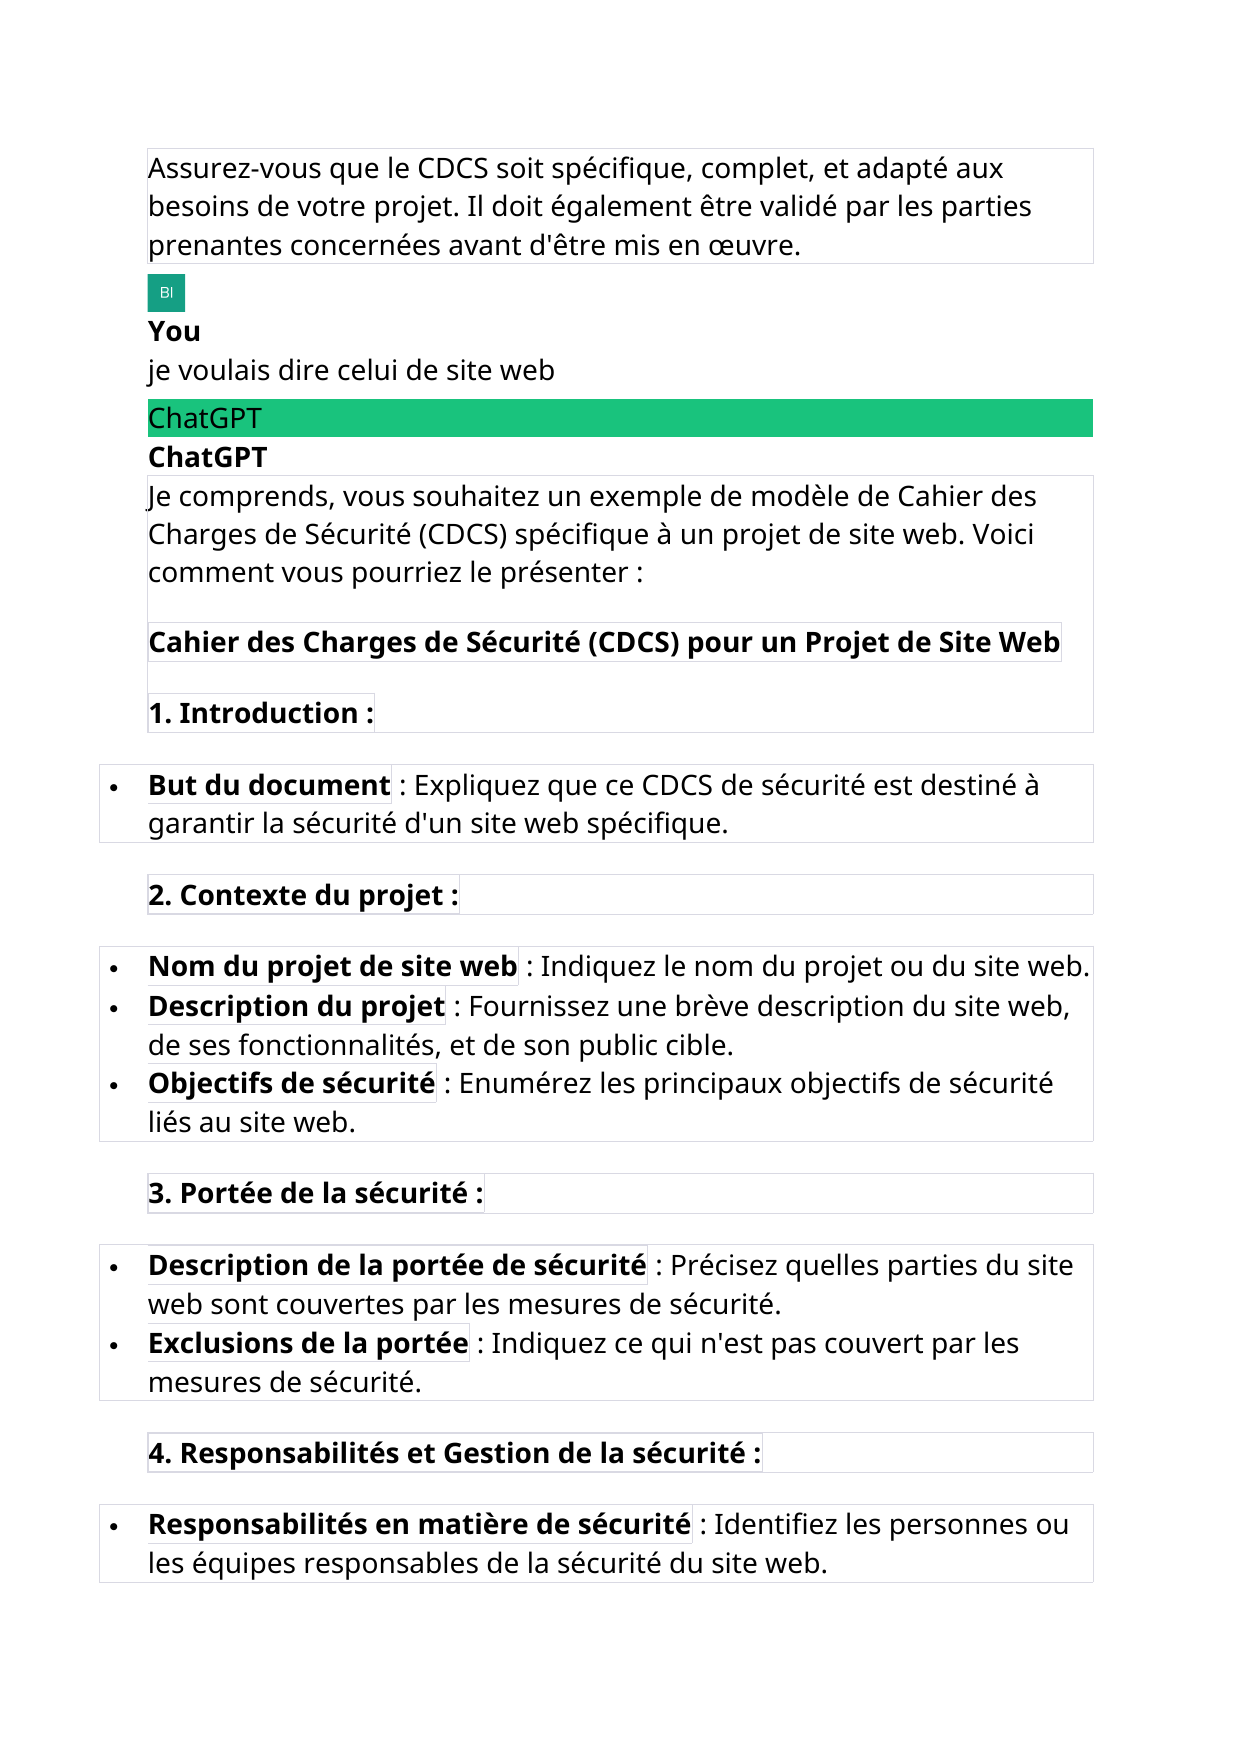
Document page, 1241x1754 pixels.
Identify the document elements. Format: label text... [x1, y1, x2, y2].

text Assurez-vous que le CDCS soit spécifique, complet, et adapté aux besoins de votre projet. Il doit également être validé par les parties prenantes concernées avant d'être mis en œuvre. [148, 149, 1093, 263]
text [763, 1433, 1093, 1472]
text Je comprends, vous souhaitez un exemple de modèle de Cahier des Charges de Sécurité (CDCS) spécifique à un projet de site web. Voici comment vous pourriez le présenter : [148, 476, 1093, 591]
text 3. Portée de la sécurité : [149, 1174, 484, 1212]
text [460, 875, 1093, 914]
list Responsabilités en matière de sécurité : Identifiez les personnes ou les équipes responsables de la sécurité du site web. [100, 1505, 1093, 1582]
list : Indiquez le nom du projet ou du site web. [519, 947, 1093, 985]
list Nom du projet de site web [100, 947, 518, 985]
text 4. Responsabilités et Gestion de la sécurité : [149, 1434, 762, 1471]
text je voulais dire celui de site web [148, 350, 1093, 388]
text Cahier des Charges de Sécurité (CDCS) pour un Projet de Site Web [149, 623, 1061, 661]
list Objectifs de sécurité : Enumérez les principaux objectifs de sécurité liés au site web. [100, 1063, 1093, 1141]
list Description de la portée de sécurité : Précisez quelles parties du site web sont couvertes par les mesures de sécurité. [100, 1245, 1093, 1322]
text You [148, 312, 1093, 350]
text [375, 692, 1093, 732]
list Exclusions de la portée : Indiquez ce qui n'est pas couvert par les mesures de sécurité. [100, 1322, 1093, 1400]
picture [147, 274, 186, 312]
text ChatGPT [148, 437, 1093, 475]
text 2. Contexte du projet : [149, 875, 459, 913]
text [485, 1174, 1093, 1213]
text ChatGPT [148, 399, 1093, 437]
text 1. Introduction : [149, 694, 374, 732]
list Description du projet : Fournissez une brève description du site web, de ses fonctionnalités, et de son public cible. [100, 985, 1093, 1063]
list But du document : Expliquez que ce CDCS de sécurité est destiné à garantir la sécurité d'un site web spécifique. [100, 765, 1093, 842]
